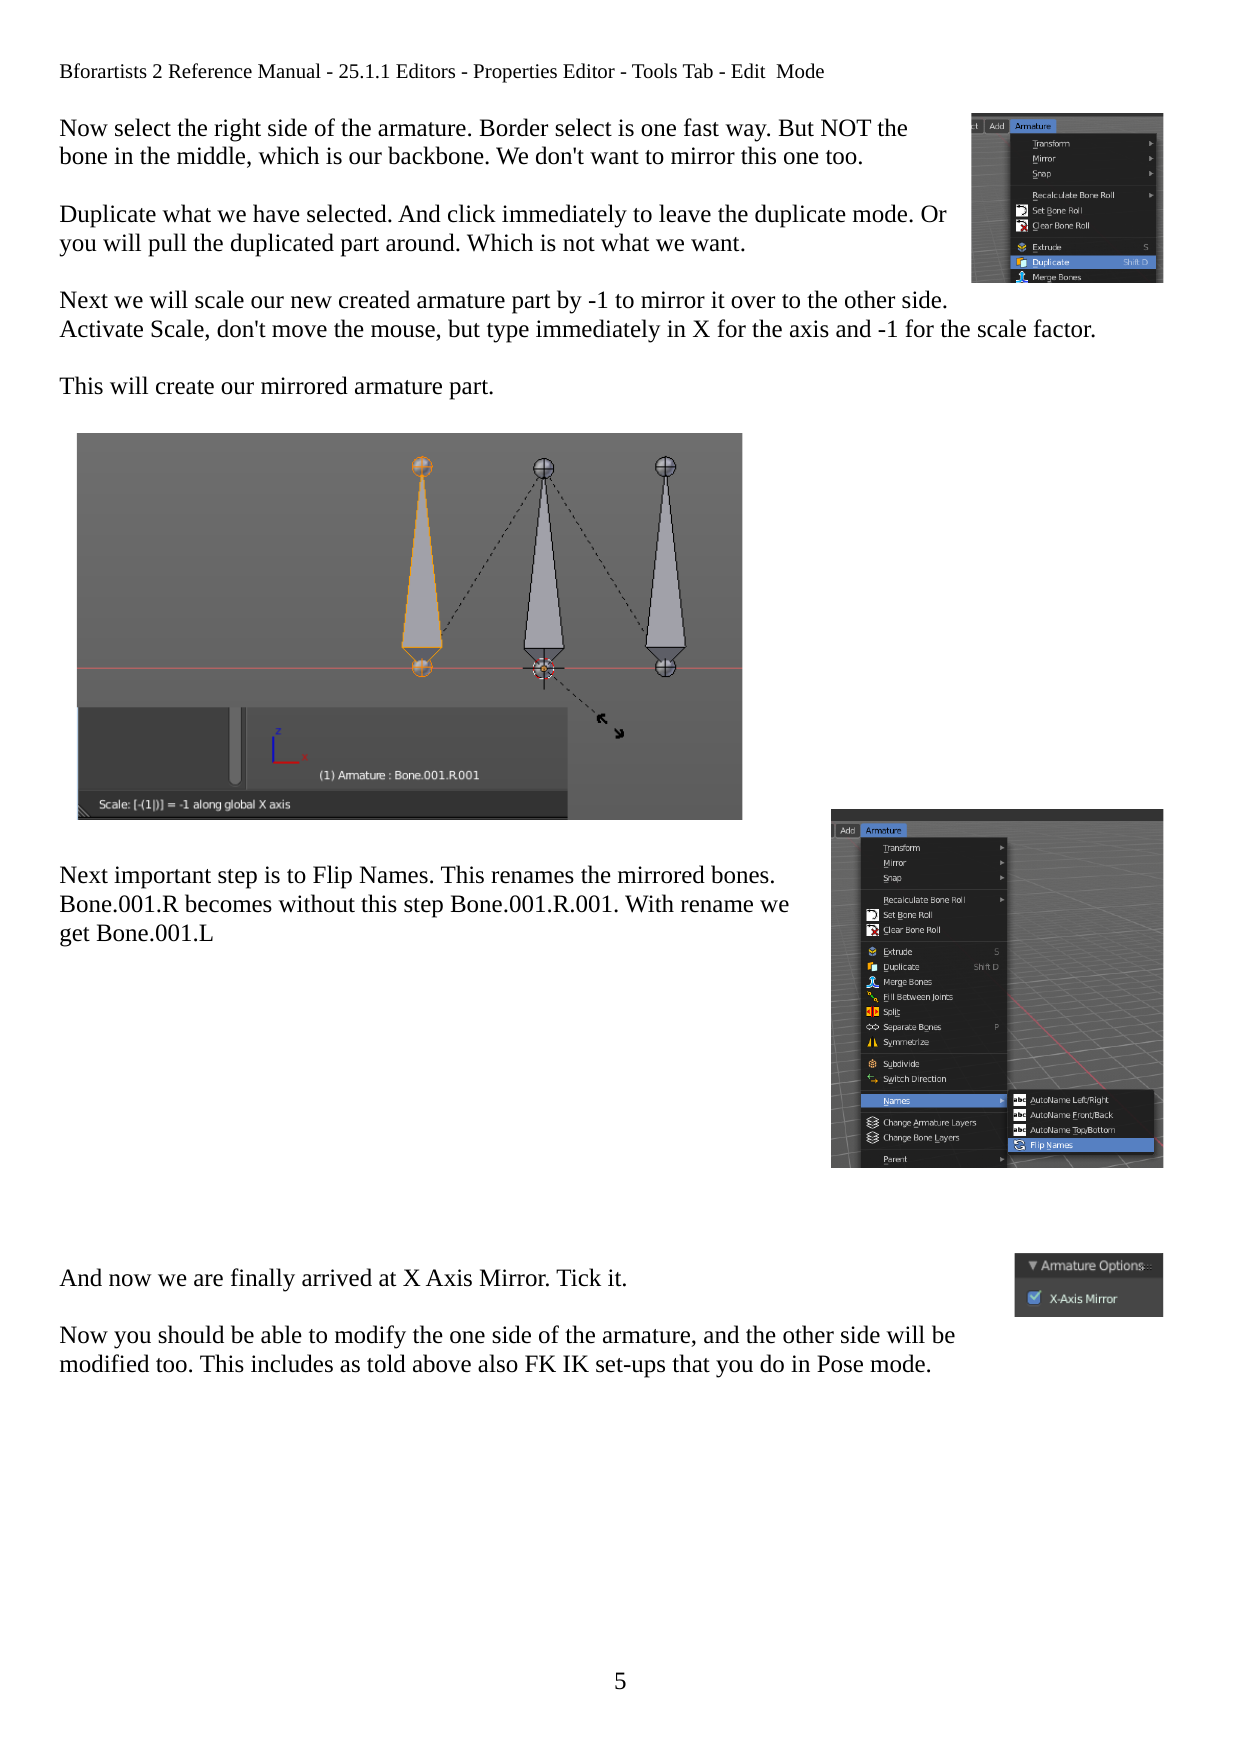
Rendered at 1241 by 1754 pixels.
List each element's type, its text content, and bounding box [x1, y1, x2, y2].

picture [76, 433, 743, 820]
text Duplicate what we have selected. And click immediately to leave the duplicate mode. Or you will pull the duplicated part around. Which is not what we want. [59, 199, 971, 256]
text Next we will scale our new created armature part by -1 to mirror it over to the other side. Activate Scale, don't move the mouse, but type immediately in X for the axis and -1 for the scale factor. [59, 285, 1181, 343]
text Next important step is to Flip Names. This renames the mirrored bones. Bone.001.R becomes without this step Bone.001.R.001. With rename we get Bone.001.L [59, 860, 831, 946]
picture [971, 113, 1164, 283]
text Now select the right side of the armature. Border select is one fast way. But NOT the bone in the middle, which is our backbone. We don't want to mirror this one too. [59, 113, 971, 170]
text This will create our mirrored armature part. [59, 371, 1181, 400]
picture [1014, 1253, 1164, 1317]
text Now you should be able to modify the one side of the armature, and the other side will be modified too. This includes as told above also FK IK set-ups that you do in Pose mode. [59, 1320, 1181, 1378]
picture [831, 809, 1164, 1168]
text And now we are finally arrived at X Axis Mirror. Tick it. [59, 1263, 1014, 1291]
